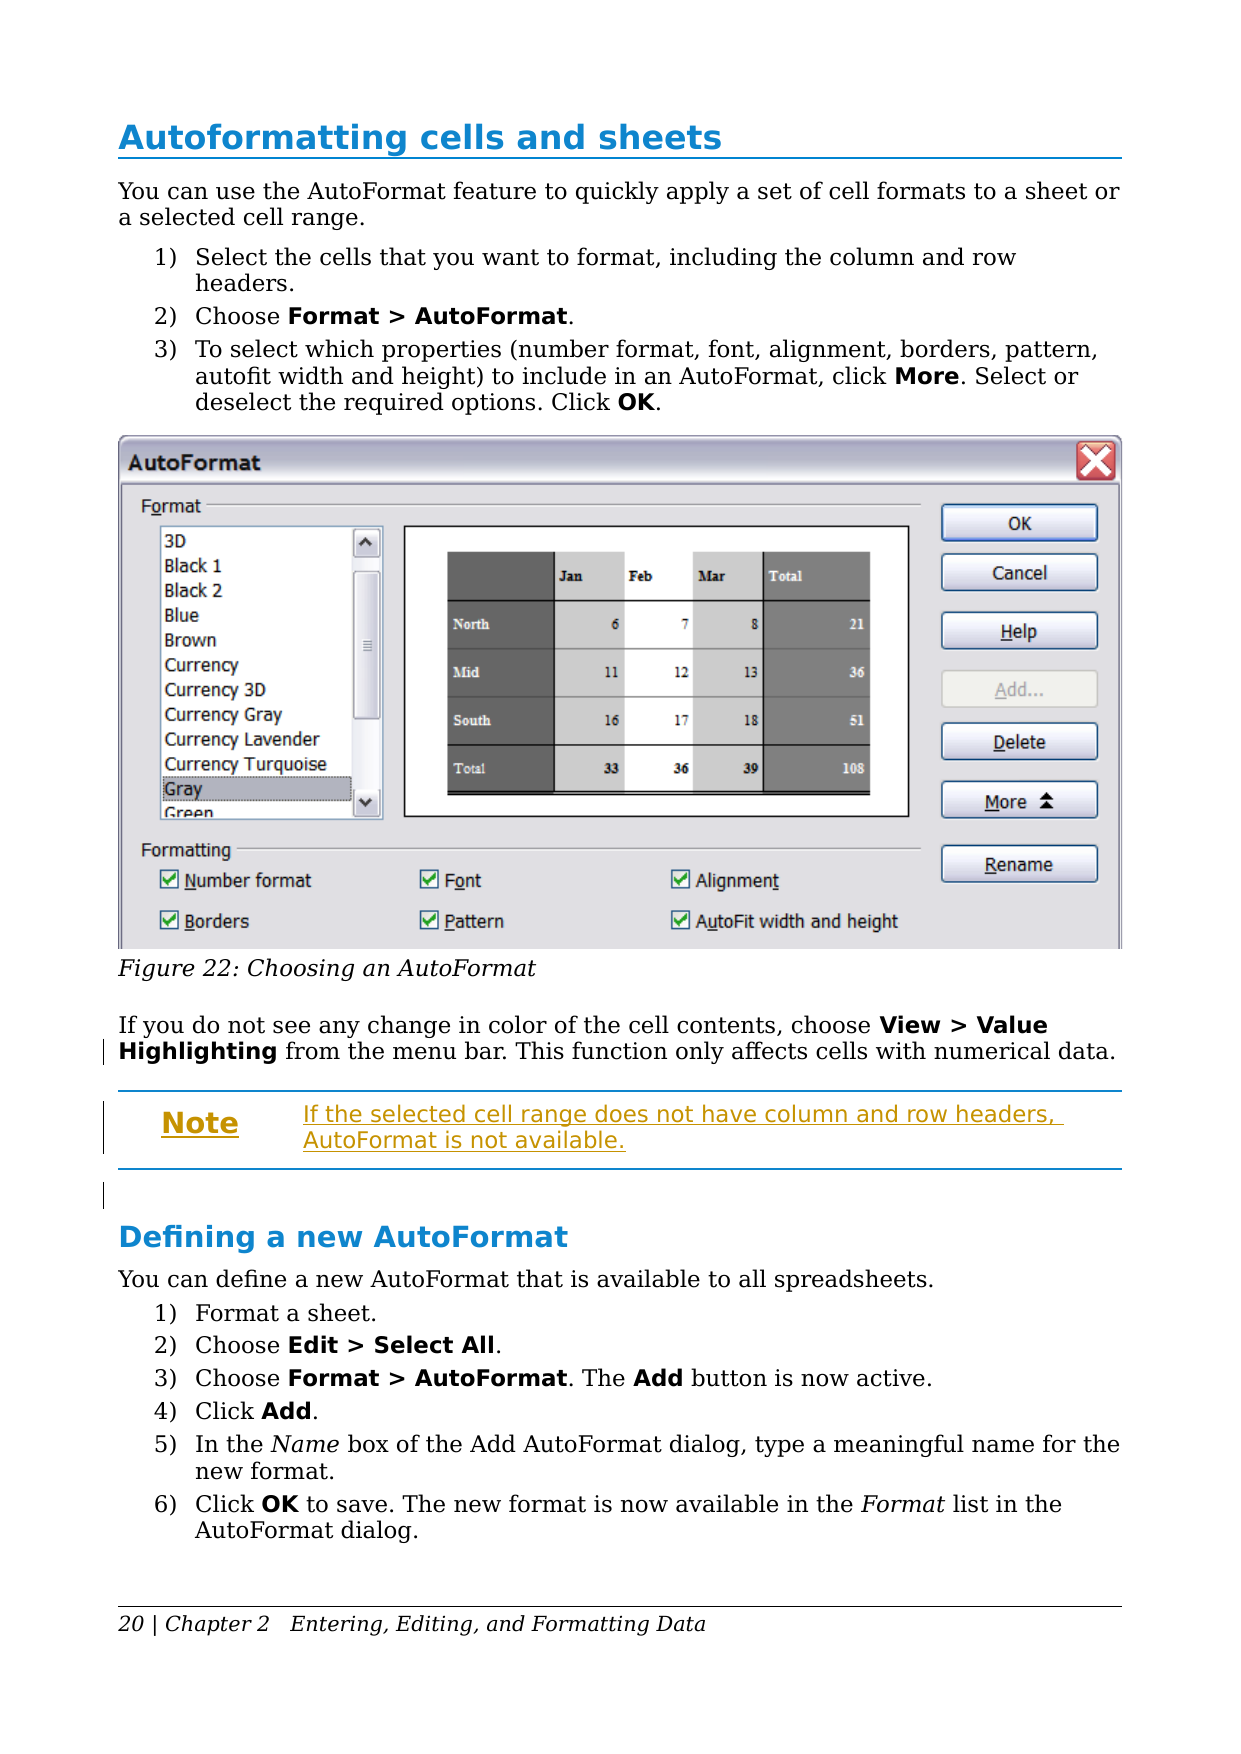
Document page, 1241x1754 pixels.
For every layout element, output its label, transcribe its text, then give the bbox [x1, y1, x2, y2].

list Choose Edit > Select All. [177, 1333, 1122, 1359]
list Choose Format > AutoFormat. [177, 303, 1122, 330]
subtitle Defining a new AutoFormat [118, 1220, 1122, 1254]
list To select which properties (number format, font, alignment, borders, pattern, autofit width and height) to include in an AutoFormat, click More. Select or deselect the required options. Click OK. [177, 336, 1122, 416]
list Select the cells that you want to format, including the column and row headers. [177, 244, 1122, 297]
list Choose Format > AutoFormat. The Add button is now active. [177, 1366, 1122, 1392]
table_header Note [118, 1092, 281, 1167]
text If you do not see any change in color of the cell contents, choose View > Value Highlighting from the menu bar. This function only affects cells with numerical data. [118, 1012, 1122, 1065]
list Format a sheet. [177, 1300, 1122, 1326]
list Click Add. [177, 1398, 1122, 1425]
list Click OK to save. The new format is now available in the Format list in the AutoFormat dialog. [177, 1491, 1122, 1544]
text Figure 22: Choosing an AutoFormat [118, 955, 1122, 981]
table_header If the selected cell range does not have column and row headers, AutoFormat is not available. [281, 1092, 1122, 1167]
text You can use the AutoFormat feature to quickly apply a set of cell formats to a sheet or a selected cell range. [118, 178, 1122, 231]
subtitle Autoformatting cells and sheets [118, 118, 1122, 157]
list In the Name box of the Add AutoFormat dialog, type a meaningful name for the new format. [177, 1431, 1122, 1485]
picture [118, 435, 1123, 949]
list You can define a new AutoFormat that is available to all spreadsheets. [118, 1267, 1122, 1293]
